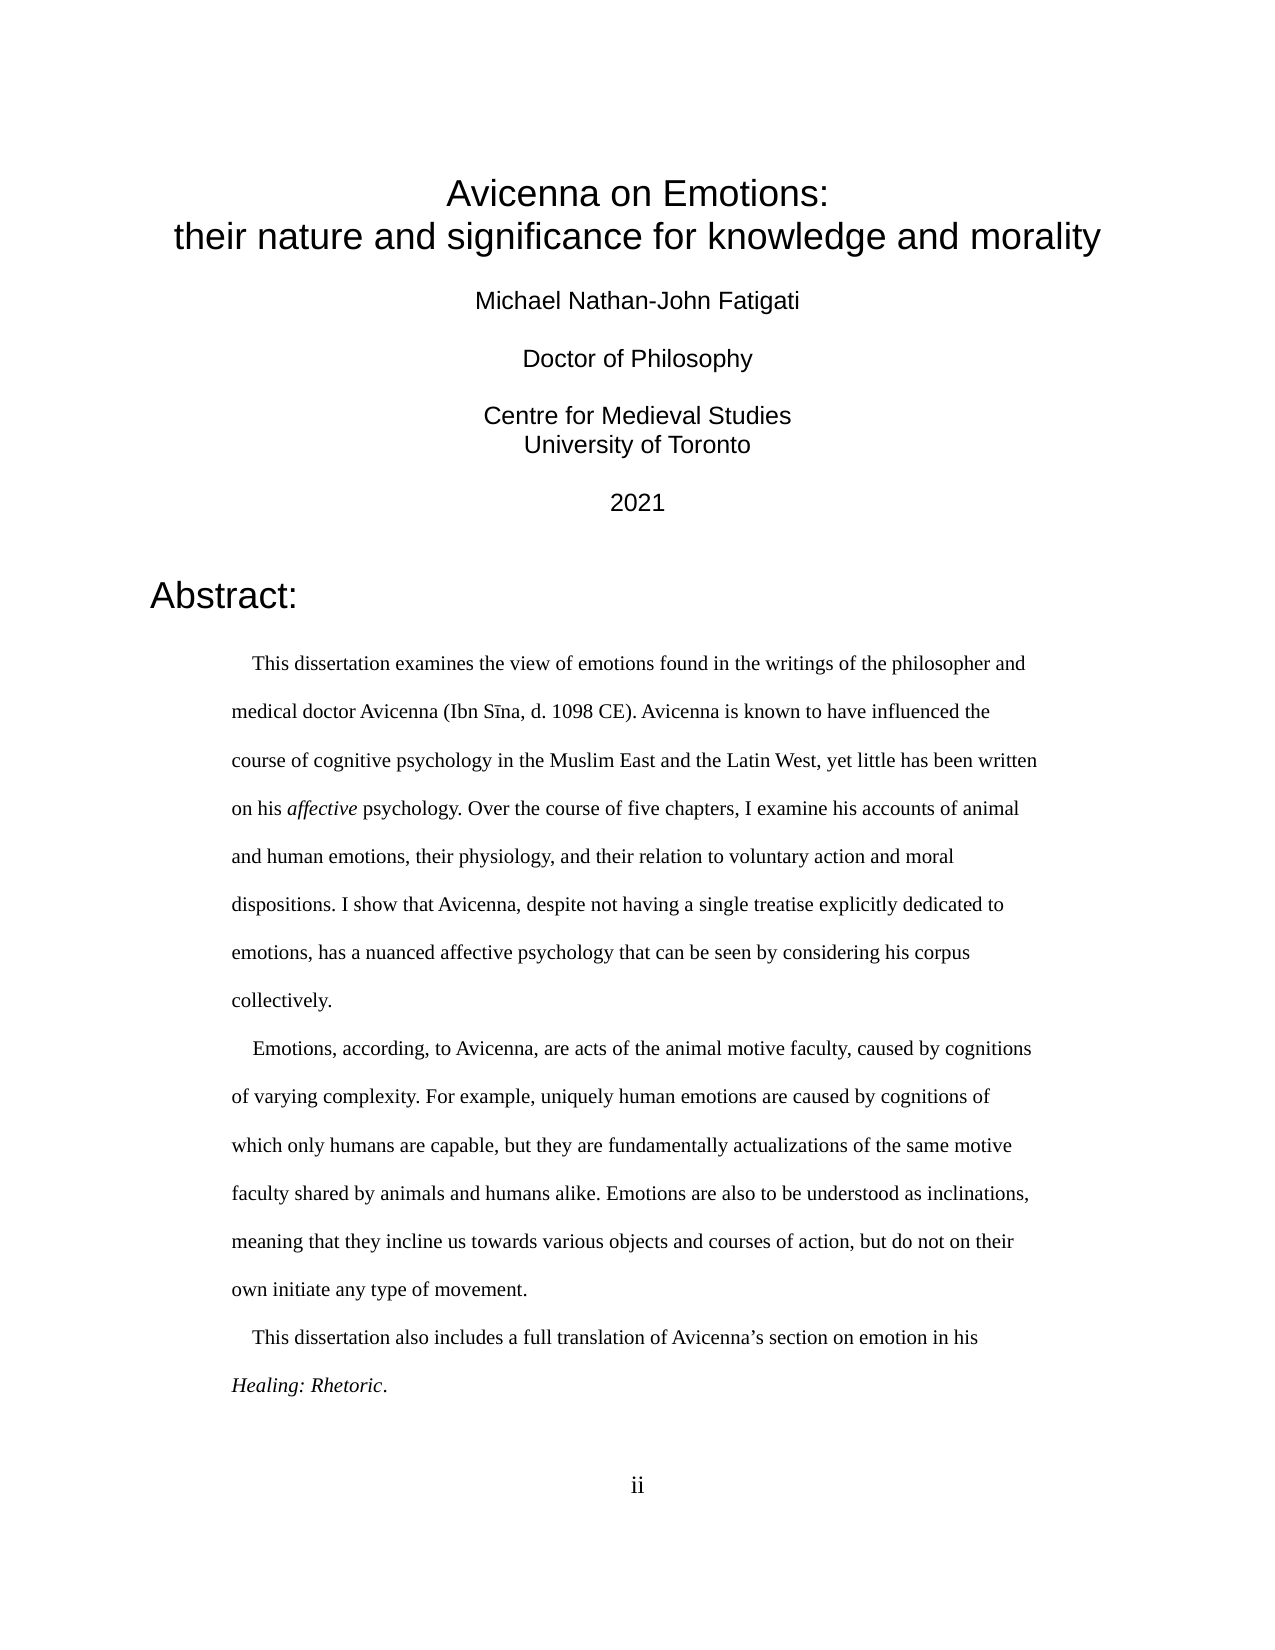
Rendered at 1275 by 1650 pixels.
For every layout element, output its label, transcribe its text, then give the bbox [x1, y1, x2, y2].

text Michael Nathan-John Fatigati [150, 286, 1125, 315]
text University of Toronto [150, 430, 1125, 459]
text Centre for Medieval Studies [150, 401, 1125, 430]
text Avicenna on Emotions: [150, 171, 1125, 214]
table_header This dissertation examines the view of emotions found in the writings of the philosopher and medical doctor Avicenna (Ibn Sīna, d. 1098 CE). Avicenna is known to have influenced the course of cognitive psychology in the Muslim East and the Latin West, yet little has been written on his affective psychology. Over the course of five chapters, I examine his accounts of animal and human emotions, their physiology, and their relation to voluntary action and moral dispositions. I show that Avicenna, despite not having a single treatise explicitly dedicated to emotions, has a nuanced affective psychology that can be seen by considering his corpus collectively. Emotions, according, to Avicenna, are acts of the animal motive faculty, caused by cognitions of varying complexity. For example, uniquely human emotions are caused by cognitions of which only humans are capable, but they are fundamentally actualizations of the same motive faculty shared by animals and humans alike. Emotions are also to be understood as inclinations, meaning that they incline us towards various objects and courses of action, but do not on their own initiate any type of movement. This dissertation also includes a full translation of Avicenna’s section on emotion in his Healing: Rhetoric. [226, 646, 1050, 1403]
text Abstract: [150, 574, 1125, 617]
text Doctor of Philosophy [150, 344, 1125, 372]
subtitle their nature and significance for knowledge and morality [150, 214, 1125, 257]
text 2021 [150, 487, 1125, 516]
